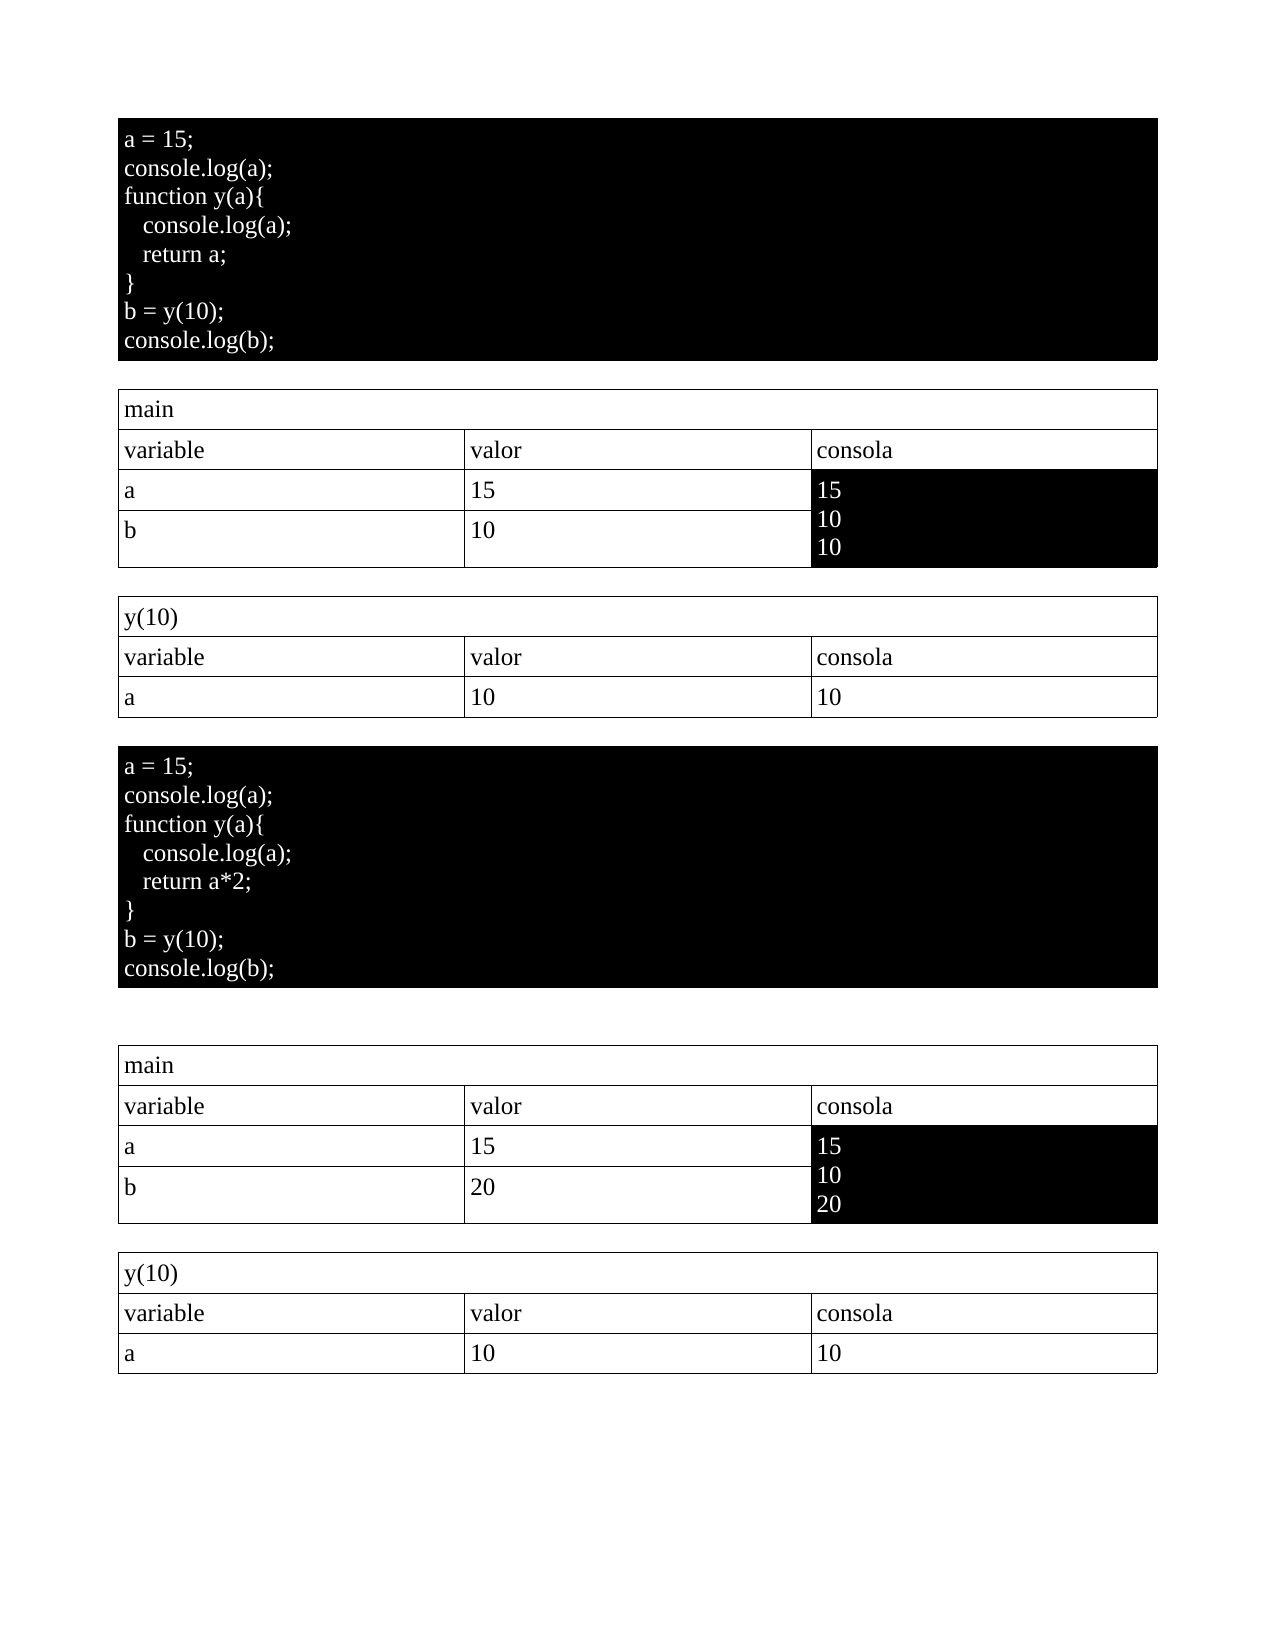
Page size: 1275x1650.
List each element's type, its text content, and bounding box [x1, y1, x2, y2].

table_cell valor [465, 637, 811, 676]
table_cell valor [465, 430, 811, 469]
table_cell a [119, 677, 464, 717]
table_cell 15 10 20 [812, 1126, 1157, 1223]
table_header y(10) [119, 597, 1157, 636]
table_cell consola [812, 1294, 1157, 1333]
table_cell 10 [812, 1334, 1157, 1373]
table_cell valor [465, 1294, 811, 1333]
table_cell variable [119, 430, 464, 469]
table_header a = 15; console.log(a); function y(a){ console.log(a); return a; } b = y(10); console.log(b); [119, 119, 1157, 360]
table_header main [119, 1046, 1157, 1085]
table_cell a [119, 1334, 464, 1373]
table_header main [119, 390, 1157, 429]
table_cell variable [119, 1086, 464, 1125]
table_cell b [119, 511, 464, 567]
table_cell 15 [465, 1126, 811, 1166]
table_header y(10) [119, 1253, 1157, 1292]
table_cell consola [812, 430, 1157, 469]
table_cell variable [119, 637, 464, 676]
table_cell valor [465, 1086, 811, 1125]
table_cell b [119, 1167, 464, 1223]
table_cell a [119, 1126, 464, 1166]
table_cell 10 [465, 1334, 811, 1373]
table_cell a [119, 470, 464, 509]
table_cell consola [812, 637, 1157, 676]
table_header a = 15; console.log(a); function y(a){ console.log(a); return a*2; } b = y(10); console.log(b); [119, 747, 1157, 987]
table_cell 15 [465, 470, 811, 509]
table_cell variable [119, 1294, 464, 1333]
table_cell 10 [465, 677, 811, 717]
table_cell 15 10 10 [812, 470, 1157, 567]
table_cell 10 [465, 511, 811, 567]
table_cell consola [812, 1086, 1157, 1125]
table_cell 20 [465, 1167, 811, 1223]
table_cell 10 [812, 677, 1157, 717]
